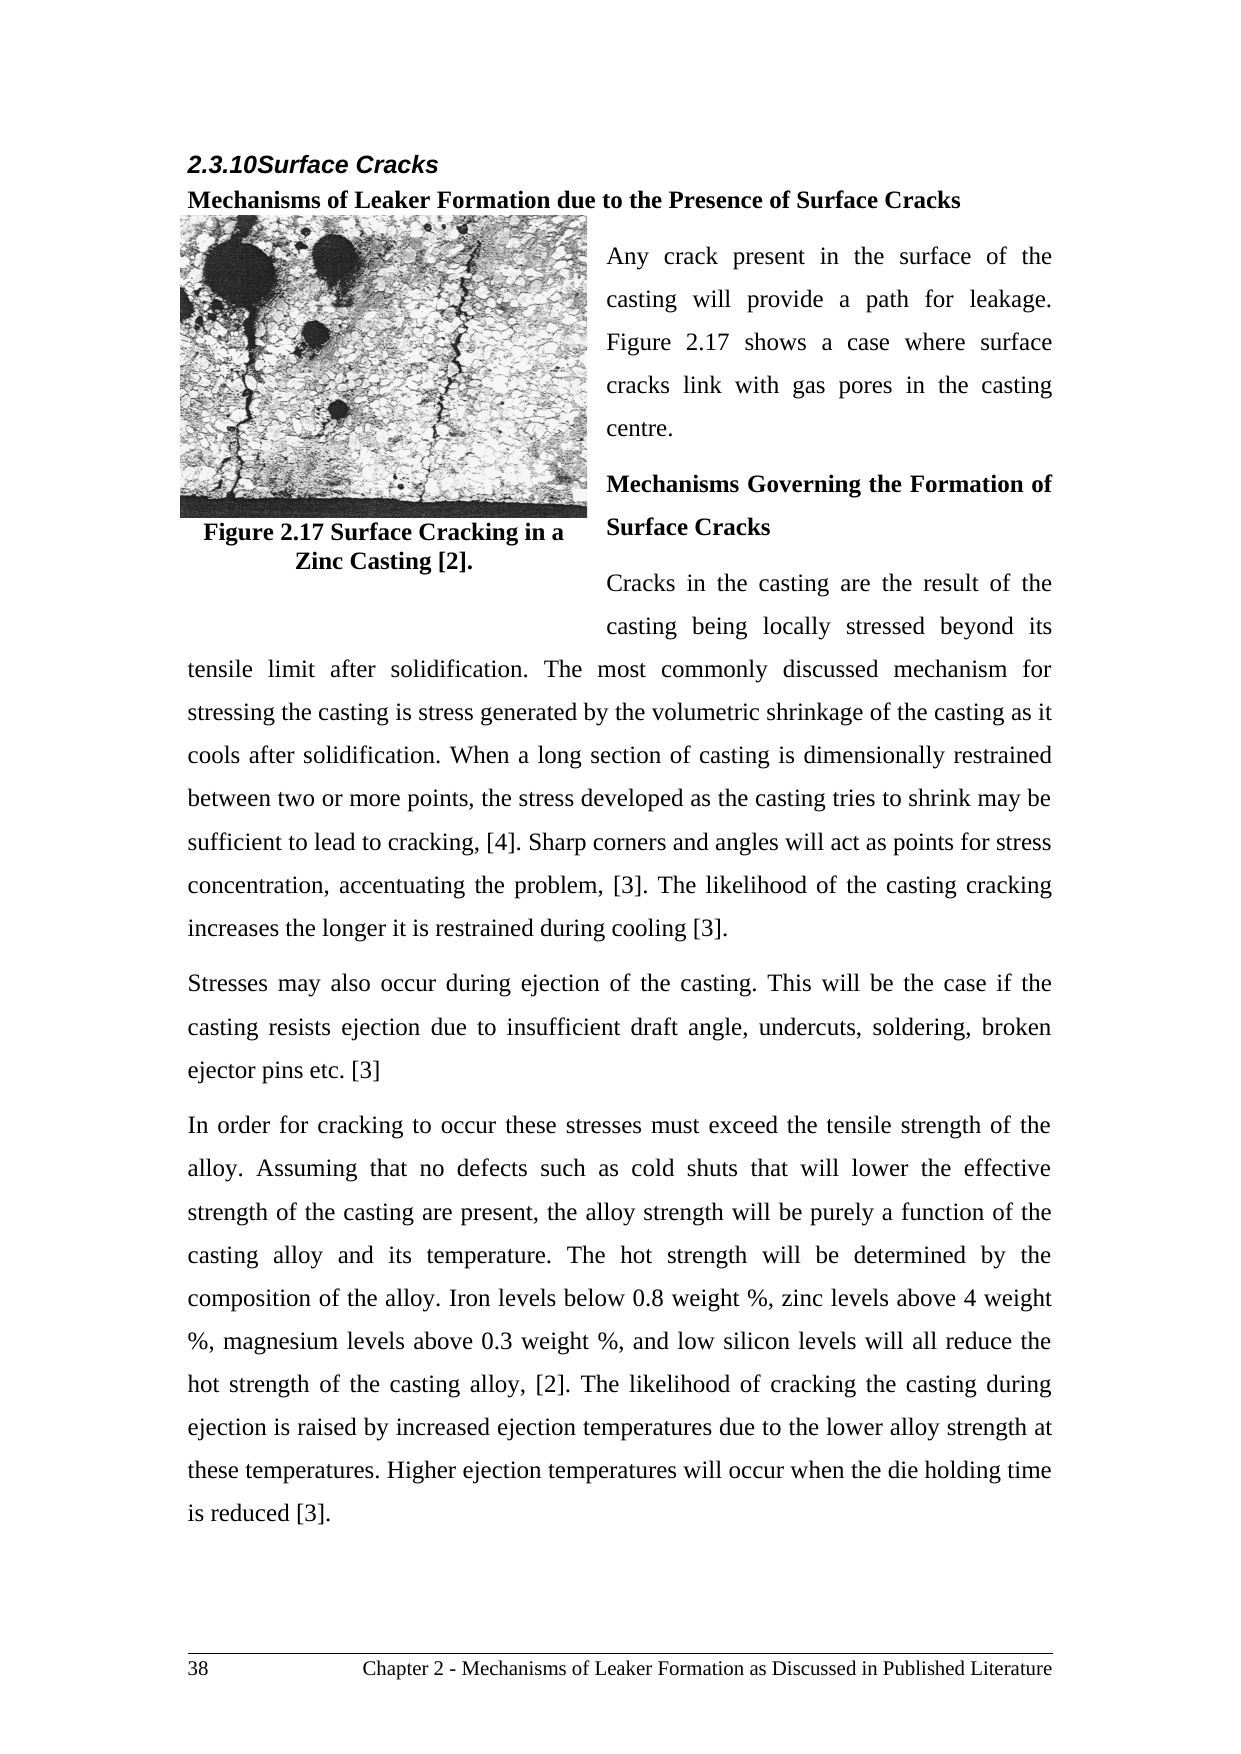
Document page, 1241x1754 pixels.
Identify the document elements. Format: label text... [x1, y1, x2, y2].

text Any crack present in the surface of the casting will provide a path for leakage. Figure 2.17 shows a case where surface cracks link with gas pores in the casting centre. [588, 241, 1053, 442]
text Mechanisms of Leaker Formation due to the Presence of Surface Cracks [187, 185, 1053, 214]
text In order for cracking to occur these stresses must exceed the tensile strength of the alloy. Assuming that no defects such as cold shuts that will lower the effective strength of the casting are present, the alloy strength will be purely a function of the casting alloy and its temperature. The hot strength will be determined by the composition of the alloy. Iron levels below 0.8 weight %, zinc levels above 4 weight %, magnesium levels above 0.3 weight %, and low silicon levels will all reduce the hot strength of the casting alloy, [2]. The likelihood of cracking the casting during ejection is raised by increased ejection temperatures due to the lower alloy strength at these temperatures. Higher ejection temperatures will occur when the die holding time is reduced [3]. [187, 1110, 1053, 1527]
text Cracks in the casting are the result of the casting being locally stressed beyond its tensile limit after solidification. The most commonly discussed mechanism for stressing the casting is stress generated by the volumetric shrinkage of the casting as it cools after solidification. When a long section of casting is dimensionally restrained between two or more points, the stress developed as the casting tries to shrink may be sufficient to lead to cracking, [4]. Sharp corners and angles will act as points for stress concentration, accentuating the problem, [3]. The likelihood of the casting cracking increases the longer it is restrained during cooling [3]. [187, 568, 1053, 942]
text Stresses may also occur during ejection of the casting. This will be the case if the casting resists ejection due to insufficient draft angle, undercuts, soldering, broken ejector pins etc. [3] [187, 968, 1053, 1083]
picture [180, 215, 588, 518]
text Figure 2.17 Surface Cracking in a Zinc Casting [2]. [180, 518, 587, 575]
text Mechanisms Governing the Formation of Surface Cracks [587, 469, 1053, 541]
subtitle Surface Cracks [187, 150, 1053, 179]
